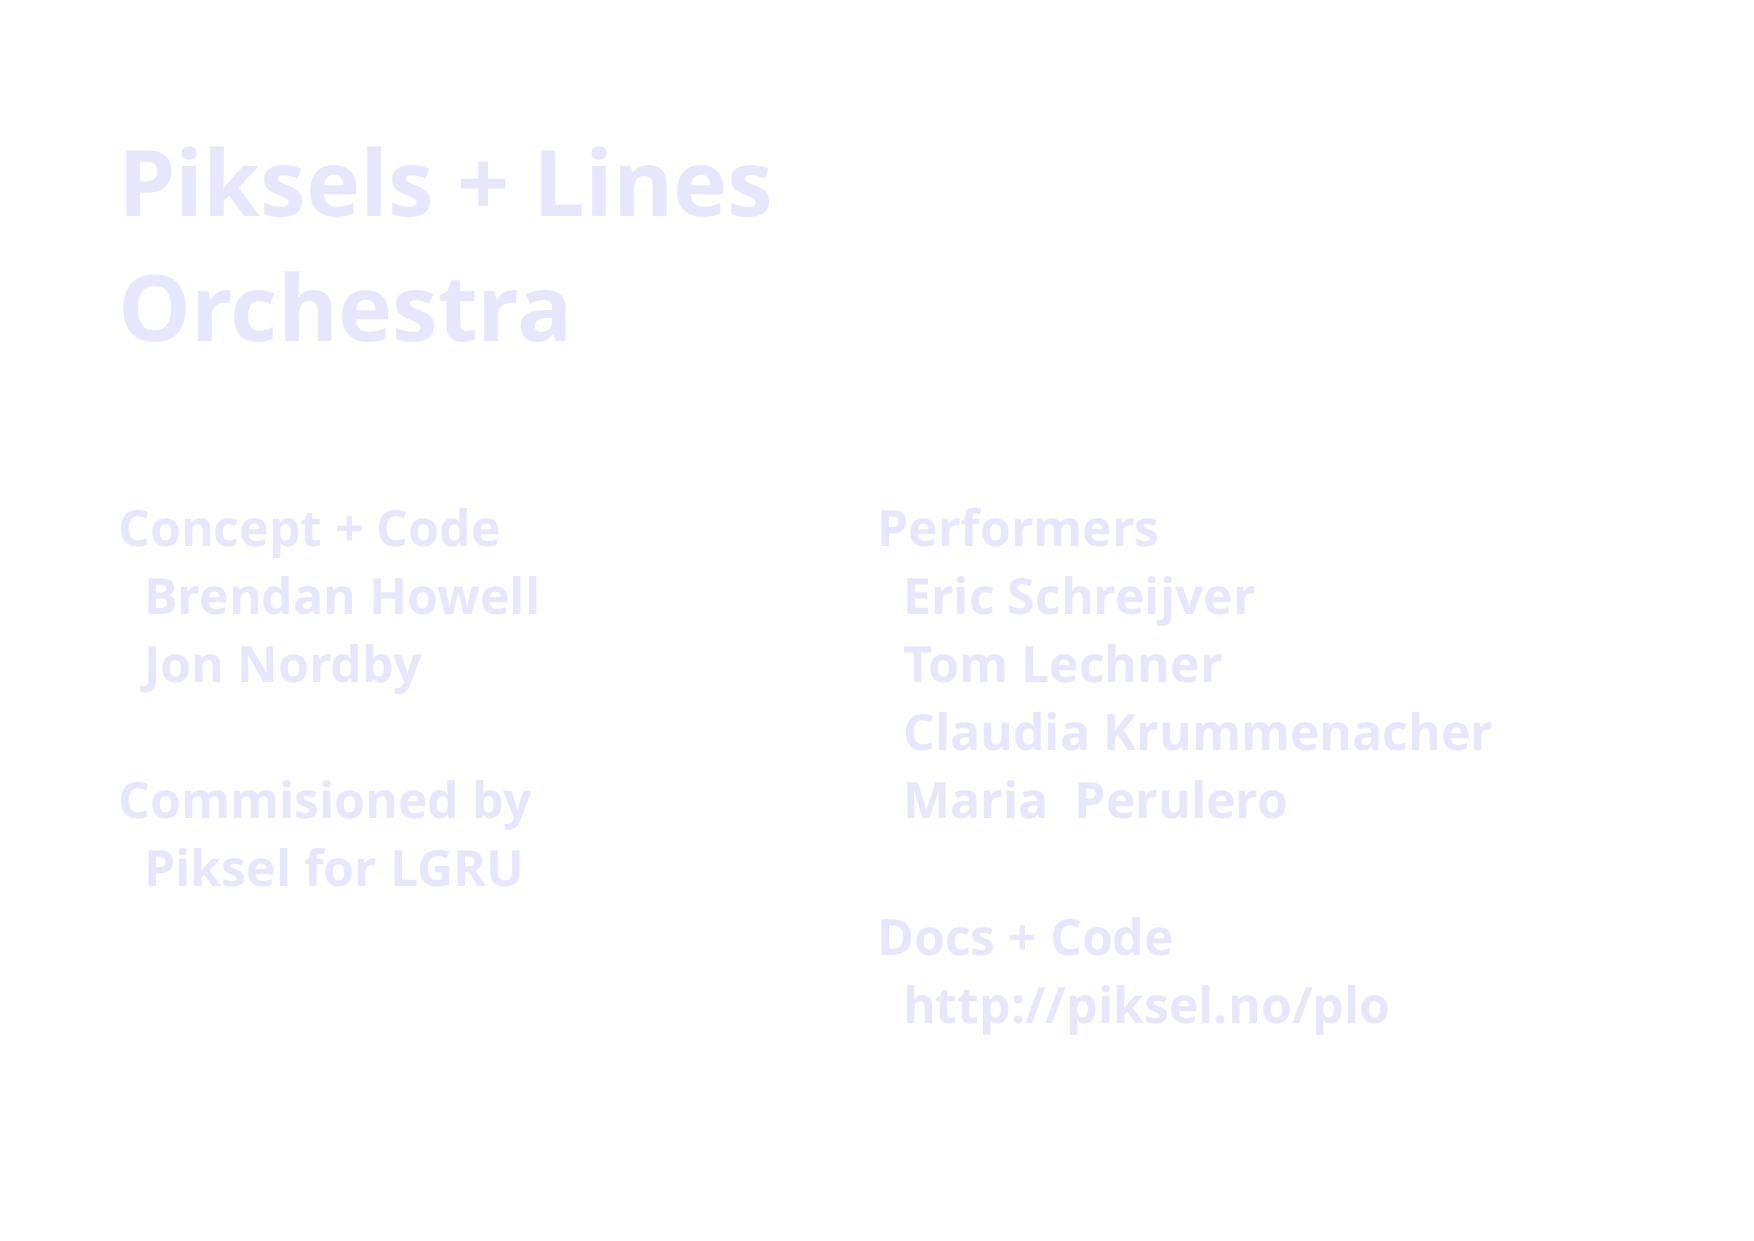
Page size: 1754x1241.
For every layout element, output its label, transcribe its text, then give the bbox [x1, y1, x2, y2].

text Concept + Code [118, 493, 877, 561]
text Piksels + Lines [118, 118, 877, 243]
text Eric Schreijver [877, 561, 1636, 629]
text http://piksel.no/plo [877, 970, 1636, 1038]
text Claudia Krummenacher [877, 697, 1636, 765]
text Docs + Code [877, 902, 1636, 970]
text Jon Nordby [118, 629, 877, 697]
text Commisioned by [118, 765, 877, 833]
text Piksel for LGRU [118, 833, 877, 902]
text Performers [877, 493, 1636, 561]
text Maria Perulero [877, 765, 1636, 833]
text Tom Lechner [877, 629, 1636, 697]
text Brendan Howell [118, 561, 877, 629]
text Orchestra [118, 243, 877, 368]
